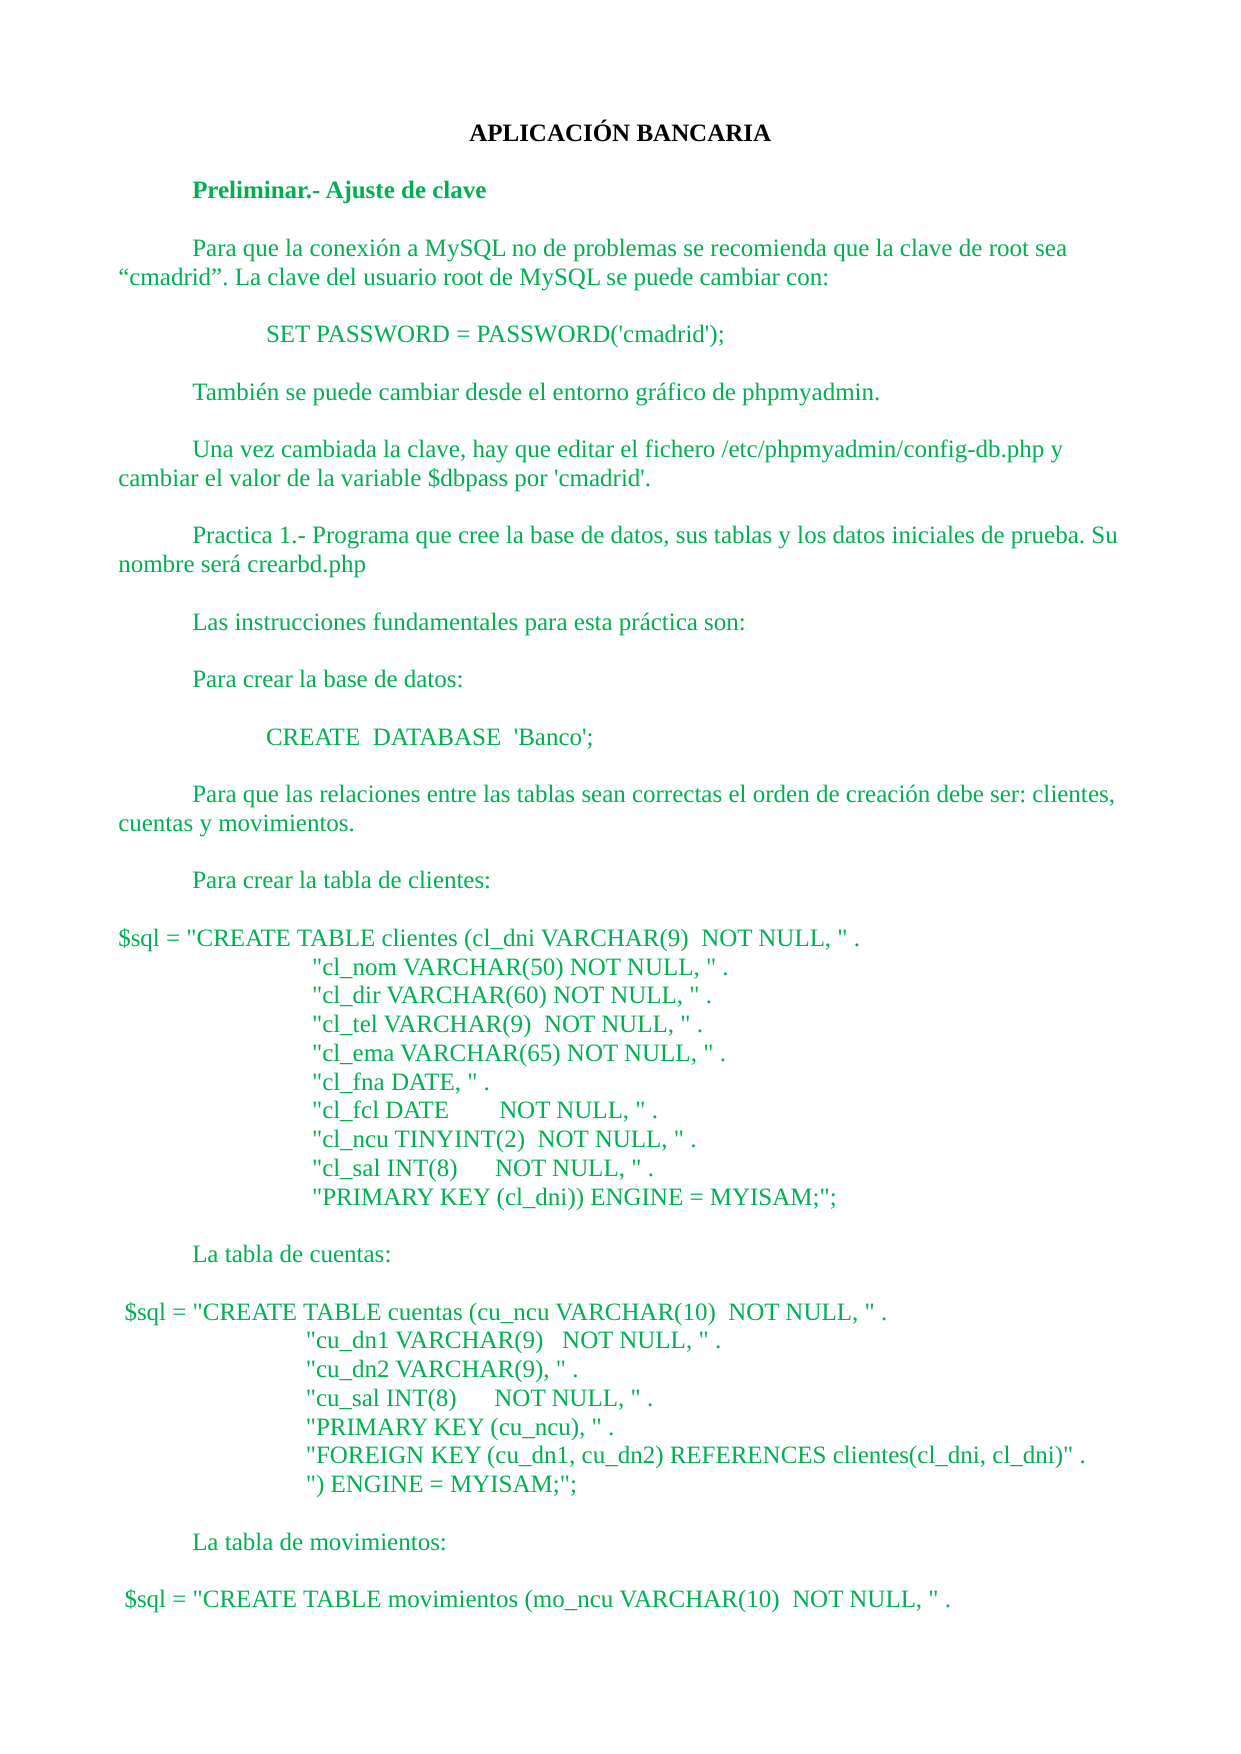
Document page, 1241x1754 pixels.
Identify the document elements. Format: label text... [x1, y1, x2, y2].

text "cl_fna DATE, " . [118, 1067, 1122, 1096]
text Practica 1.- Programa que cree la base de datos, sus tablas y los datos iniciales de prueba. Su nombre será crearbd.php [118, 521, 1122, 578]
text "PRIMARY KEY (cl_dni)) ENGINE = MYISAM;"; [118, 1182, 1122, 1211]
text "cl_tel VARCHAR(9) NOT NULL, " . [118, 1009, 1122, 1038]
text "cl_ema VARCHAR(65) NOT NULL, " . [118, 1038, 1122, 1067]
text Una vez cambiada la clave, hay que editar el fichero /etc/phpmyadmin/config-db.php y cambiar el valor de la variable $dbpass por 'cmadrid'. [118, 434, 1122, 492]
text "cu_dn1 VARCHAR(9) NOT NULL, " . [118, 1326, 1122, 1354]
text Para que la conexión a MySQL no de problemas se recomienda que la clave de root sea “cmadrid”. La clave del usuario root de MySQL se puede cambiar con: [118, 233, 1122, 291]
text "cu_dn2 VARCHAR(9), " . [118, 1354, 1122, 1383]
text $sql = "CREATE TABLE clientes (cl_dni VARCHAR(9) NOT NULL, " . [118, 923, 1122, 952]
text "FOREIGN KEY (cu_dn1, cu_dn2) REFERENCES clientes(cl_dni, cl_dni)" . [118, 1441, 1122, 1469]
text Preliminar.- Ajuste de clave [118, 176, 1122, 204]
text $sql = "CREATE TABLE cuentas (cu_ncu VARCHAR(10) NOT NULL, " . [118, 1297, 1122, 1326]
text "cl_nom VARCHAR(50) NOT NULL, " . [118, 952, 1122, 981]
text ") ENGINE = MYISAM;"; [118, 1469, 1122, 1498]
text Para crear la base de datos: [118, 664, 1122, 693]
text La tabla de cuentas: [118, 1239, 1122, 1268]
text "cl_fcl DATE NOT NULL, " . [118, 1096, 1122, 1124]
text "PRIMARY KEY (cu_ncu), " . [118, 1412, 1122, 1441]
text Para que las relaciones entre las tablas sean correctas el orden de creación debe ser: clientes, cuentas y movimientos. [118, 779, 1122, 837]
text $sql = "CREATE TABLE movimientos (mo_ncu VARCHAR(10) NOT NULL, " . [118, 1584, 1122, 1613]
text La tabla de movimientos: [118, 1527, 1122, 1556]
text Las instrucciones fundamentales para esta práctica son: [118, 607, 1122, 636]
text CREATE DATABASE 'Banco'; [118, 722, 1122, 751]
text "cl_sal INT(8) NOT NULL, " . [118, 1153, 1122, 1182]
text "cu_sal INT(8) NOT NULL, " . [118, 1383, 1122, 1412]
text APLICACIÓN BANCARIA [118, 118, 1122, 147]
text Para crear la tabla de clientes: [118, 866, 1122, 894]
text SET PASSWORD = PASSWORD('cmadrid'); [118, 319, 1122, 348]
text "cl_dir VARCHAR(60) NOT NULL, " . [118, 981, 1122, 1009]
text También se puede cambiar desde el entorno gráfico de phpmyadmin. [118, 377, 1122, 406]
text "cl_ncu TINYINT(2) NOT NULL, " . [118, 1124, 1122, 1153]
